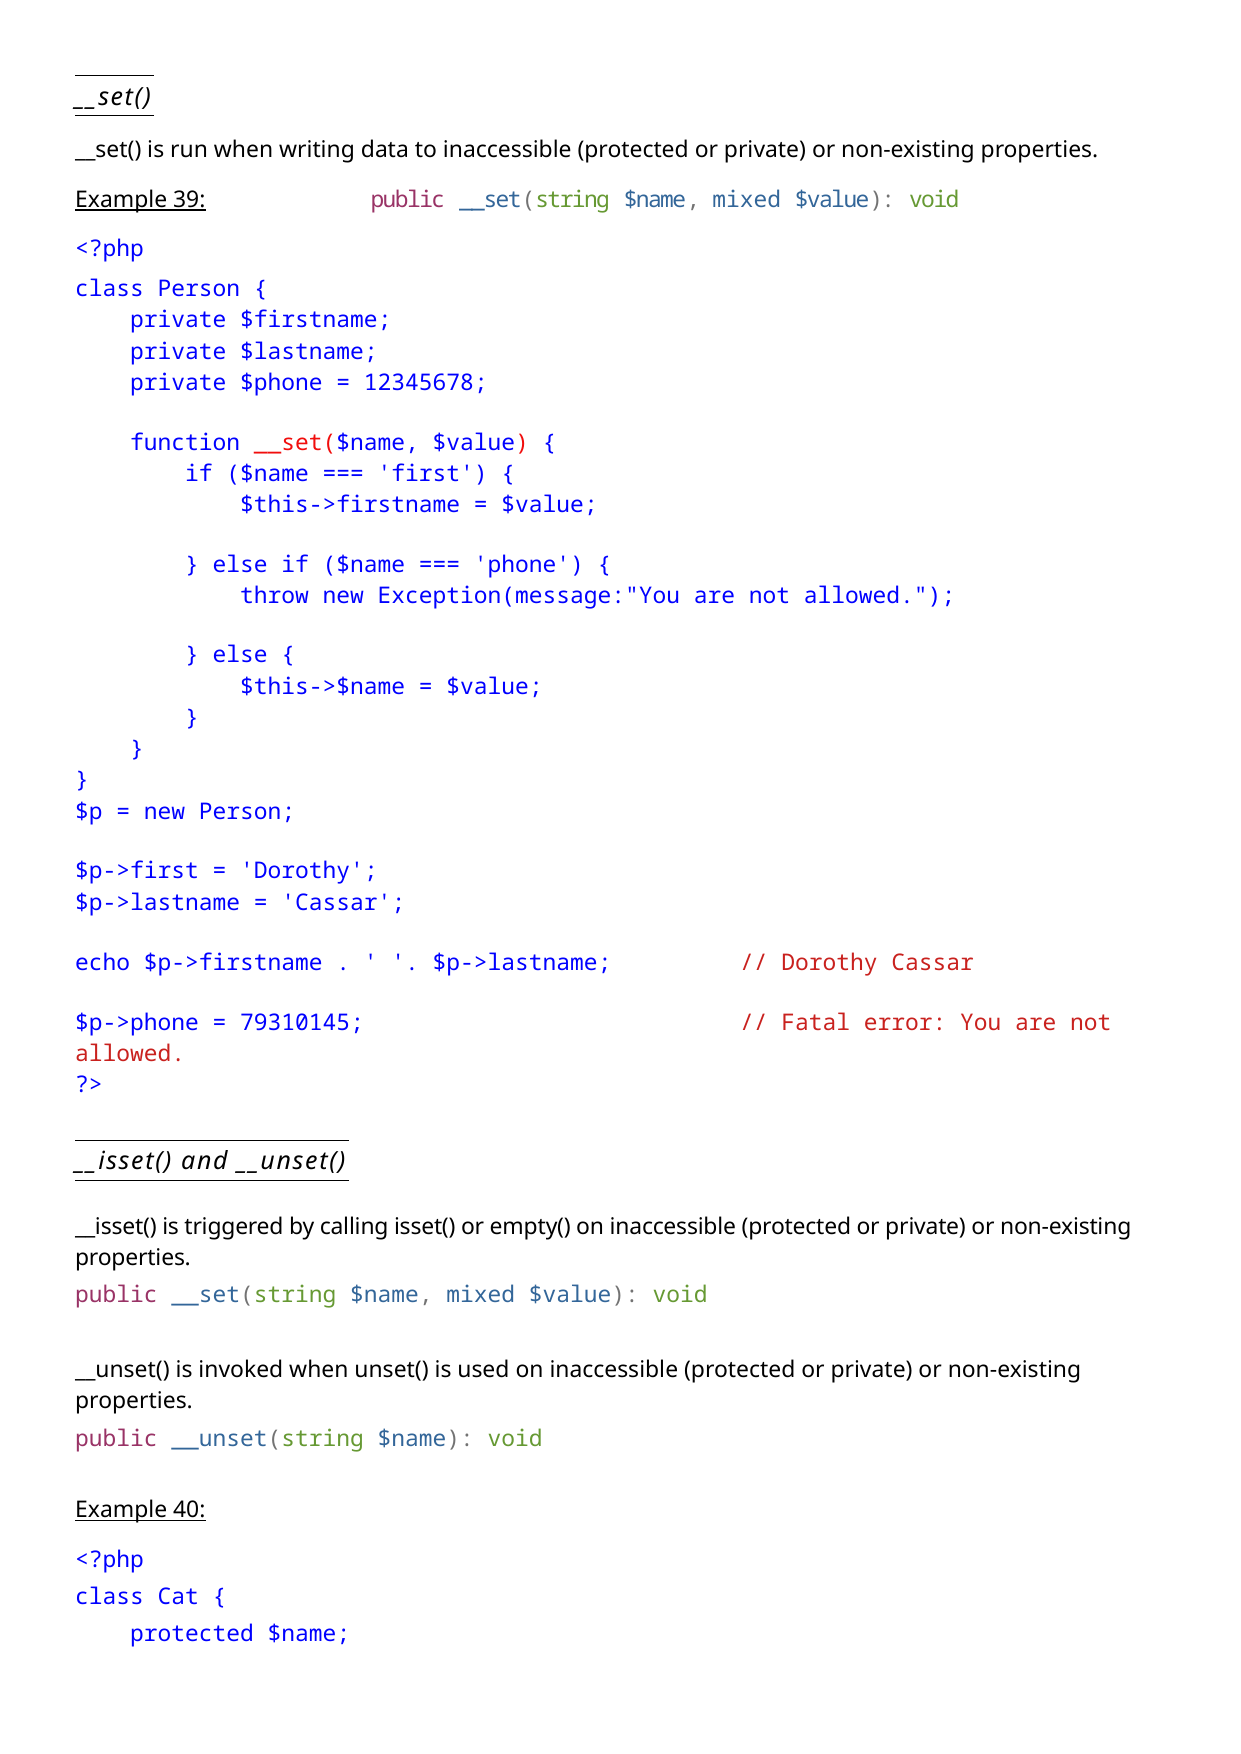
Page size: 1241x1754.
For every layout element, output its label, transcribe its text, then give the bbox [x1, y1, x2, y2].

text protected $name; [75, 1617, 1166, 1648]
text <?php [75, 232, 1166, 263]
text $p->first = 'Dorothy'; [75, 854, 1166, 885]
text } else { [75, 638, 1166, 669]
text echo $p->firstname . ' '. $p->lastname; // Dorothy Cassar [75, 945, 1166, 977]
text private $lastname; [75, 334, 1166, 366]
text } [75, 701, 1166, 732]
text if ($name === 'first') { [75, 457, 1166, 488]
text } [75, 732, 1166, 763]
text } [75, 763, 1166, 794]
text public __set(string $name, mixed $value): void [75, 1278, 1166, 1310]
text $p->phone = 79310145; // Fatal error: You are not allowed. [75, 1005, 1166, 1068]
text __isset() is triggered by calling isset() or empty() on inaccessible (protected or private) or non-existing properties. [75, 1210, 1166, 1272]
text $this->firstname = $value; [75, 488, 1166, 519]
text $p->lastname = 'Cassar'; [75, 885, 1166, 917]
text __isset() and __unset() [75, 1139, 1166, 1180]
text public __unset(string $name): void [75, 1422, 1166, 1453]
text Example 39: public __set(string $name, mixed $value): void [75, 183, 1166, 214]
text throw new Exception(message:"You are not allowed."); [75, 579, 1166, 610]
text $this->$name = $value; [75, 669, 1166, 701]
text __set() is run when writing data to inaccessible (protected or private) or non-existing properties. [75, 133, 1166, 164]
text __set() [75, 75, 1166, 115]
text } else if ($name === 'phone') { [75, 547, 1166, 579]
text __unset() is invoked when unset() is used on inaccessible (protected or private) or non-existing properties. [75, 1353, 1166, 1416]
text $p = new Person; [75, 794, 1166, 826]
text ?> [75, 1068, 1166, 1099]
text private $firstname; [75, 303, 1166, 334]
text Example 40: [75, 1493, 1166, 1524]
text private $phone = 12345678; [75, 366, 1166, 397]
text class Person { [75, 272, 1166, 303]
text class Cat { [75, 1580, 1166, 1611]
text function __set($name, $value) { [75, 425, 1166, 457]
text <?php [75, 1542, 1166, 1574]
